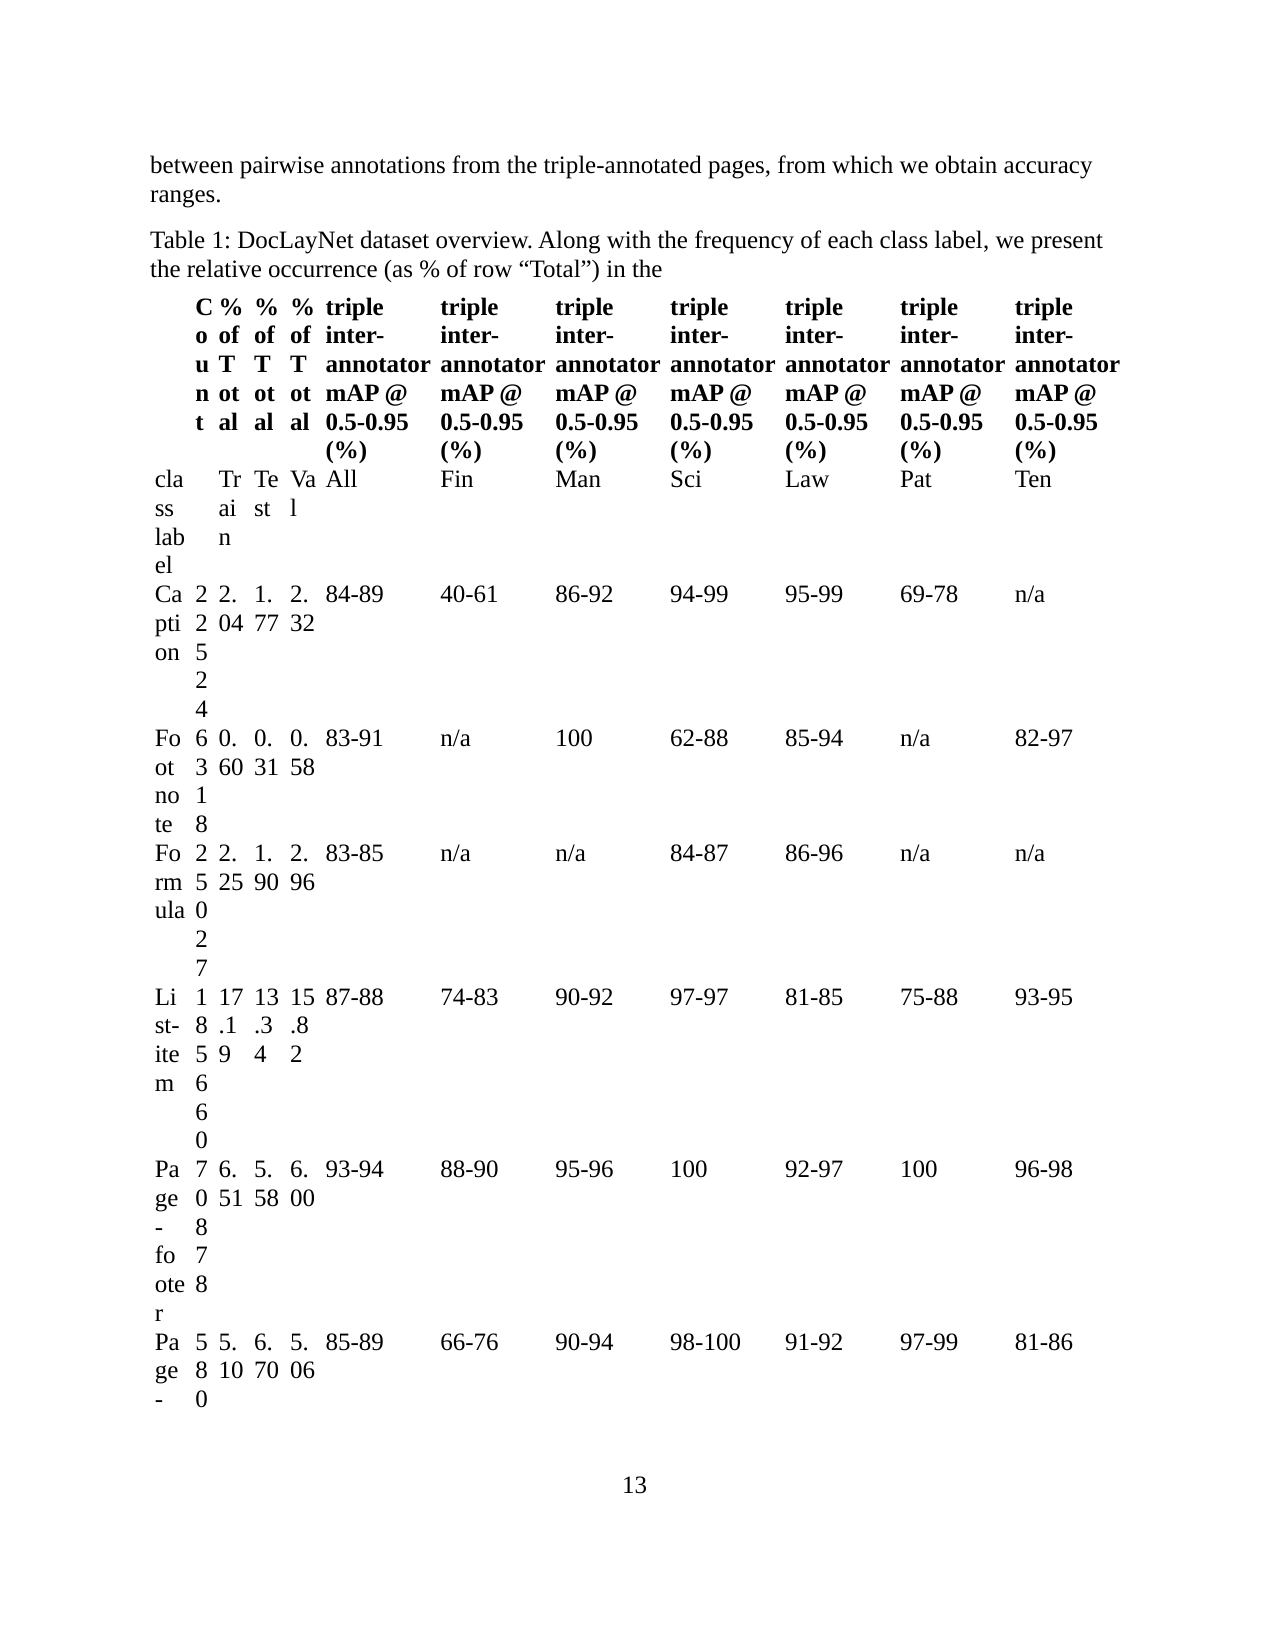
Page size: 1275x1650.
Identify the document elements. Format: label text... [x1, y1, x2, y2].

table_cell 94-99 [666, 579, 780, 723]
table_cell 185660 [191, 982, 214, 1154]
table_cell 97-99 [895, 1327, 1010, 1413]
table_cell n/a [551, 838, 666, 982]
table_cell 85-89 [321, 1327, 436, 1413]
table_cell All [321, 464, 436, 579]
table_cell Caption [150, 579, 191, 723]
table_cell 6.70 [250, 1327, 285, 1413]
table_cell n/a [895, 838, 1010, 982]
table_cell Formula [150, 838, 191, 982]
table_cell 82-97 [1010, 723, 1125, 838]
table_cell n/a [436, 838, 551, 982]
table_cell 5.10 [214, 1327, 249, 1413]
table_cell 92-97 [780, 1154, 895, 1327]
table_cell 98-100 [666, 1327, 780, 1413]
table_cell 75-88 [895, 982, 1010, 1154]
table_header Count [191, 292, 214, 464]
table_cell 81-85 [780, 982, 895, 1154]
table_cell 2.04 [214, 579, 249, 723]
table_cell Page- [150, 1327, 191, 1413]
table_header triple inter-annotator mAP @ 0.5-0.95 (%) [321, 292, 436, 464]
table_cell 100 [666, 1154, 780, 1327]
table_cell 17.19 [214, 982, 249, 1154]
table_cell 6.51 [214, 1154, 249, 1327]
table_cell n/a [1010, 838, 1125, 982]
table_cell 0.31 [250, 723, 285, 838]
table_cell 70878 [191, 1154, 214, 1327]
table_cell Footnote [150, 723, 191, 838]
table_cell 5.58 [250, 1154, 285, 1327]
table_cell 90-94 [551, 1327, 666, 1413]
table_cell 580 [191, 1327, 214, 1413]
table_header triple inter-annotator mAP @ 0.5-0.95 (%) [436, 292, 551, 464]
table_header % of Total [214, 292, 249, 464]
table_cell 81-86 [1010, 1327, 1125, 1413]
table_header % of Total [250, 292, 285, 464]
table_cell 88-90 [436, 1154, 551, 1327]
table_cell 69-78 [895, 579, 1010, 723]
table_header triple inter-annotator mAP @ 0.5-0.95 (%) [780, 292, 895, 464]
table_cell 86-96 [780, 838, 895, 982]
table_cell Page-footer [150, 1154, 191, 1327]
table_cell 97-97 [666, 982, 780, 1154]
table_cell 2.96 [285, 838, 321, 982]
table_cell Pat [895, 464, 1010, 579]
table_cell class label [150, 464, 191, 579]
table_cell 0.60 [214, 723, 249, 838]
table_cell 66-76 [436, 1327, 551, 1413]
table_cell 100 [895, 1154, 1010, 1327]
table_cell 5.06 [285, 1327, 321, 1413]
table_header triple inter-annotator mAP @ 0.5-0.95 (%) [895, 292, 1010, 464]
table_cell 6318 [191, 723, 214, 838]
table_header triple inter-annotator mAP @ 0.5-0.95 (%) [1010, 292, 1125, 464]
table_cell 40-61 [436, 579, 551, 723]
table_cell 83-91 [321, 723, 436, 838]
table_header [150, 292, 191, 464]
table_cell 84-89 [321, 579, 436, 723]
table_header triple inter-annotator mAP @ 0.5-0.95 (%) [551, 292, 666, 464]
table_cell n/a [895, 723, 1010, 838]
table_cell Man [551, 464, 666, 579]
table_header % of Total [285, 292, 321, 464]
table_cell 15.82 [285, 982, 321, 1154]
table_header triple inter-annotator mAP @ 0.5-0.95 (%) [666, 292, 780, 464]
table_cell 93-94 [321, 1154, 436, 1327]
text between pairwise annotations from the triple-annotated pages, from which we obtain accuracy ranges. [150, 150, 1125, 207]
table_cell Train [214, 464, 249, 579]
table_cell 1.90 [250, 838, 285, 982]
table_cell 83-85 [321, 838, 436, 982]
table_cell Test [250, 464, 285, 579]
table_cell 87-88 [321, 982, 436, 1154]
table_cell 100 [551, 723, 666, 838]
table_cell 86-92 [551, 579, 666, 723]
table_cell 85-94 [780, 723, 895, 838]
table_cell Sci [666, 464, 780, 579]
table_cell 2.25 [214, 838, 249, 982]
text Table 1: DocLayNet dataset overview. Along with the frequency of each class label, we present the relative occurrence (as % of row “Total”) in the [150, 225, 1125, 283]
table_cell 91-92 [780, 1327, 895, 1413]
table_cell 96-98 [1010, 1154, 1125, 1327]
table_cell 62-88 [666, 723, 780, 838]
table_cell 95-99 [780, 579, 895, 723]
table_cell Val [285, 464, 321, 579]
table_cell 95-96 [551, 1154, 666, 1327]
table_cell Law [780, 464, 895, 579]
table_cell 13.34 [250, 982, 285, 1154]
table_cell 1.77 [250, 579, 285, 723]
table_cell 93-95 [1010, 982, 1125, 1154]
table_cell 90-92 [551, 982, 666, 1154]
table_cell Ten [1010, 464, 1125, 579]
table_cell 25027 [191, 838, 214, 982]
table_cell n/a [436, 723, 551, 838]
table_cell 2.32 [285, 579, 321, 723]
table_cell [191, 464, 214, 579]
table_cell List-item [150, 982, 191, 1154]
table_cell 74-83 [436, 982, 551, 1154]
table_cell 22524 [191, 579, 214, 723]
table_cell 0.58 [285, 723, 321, 838]
table_cell n/a [1010, 579, 1125, 723]
table_cell 84-87 [666, 838, 780, 982]
table_cell Fin [436, 464, 551, 579]
table_cell 6.00 [285, 1154, 321, 1327]
